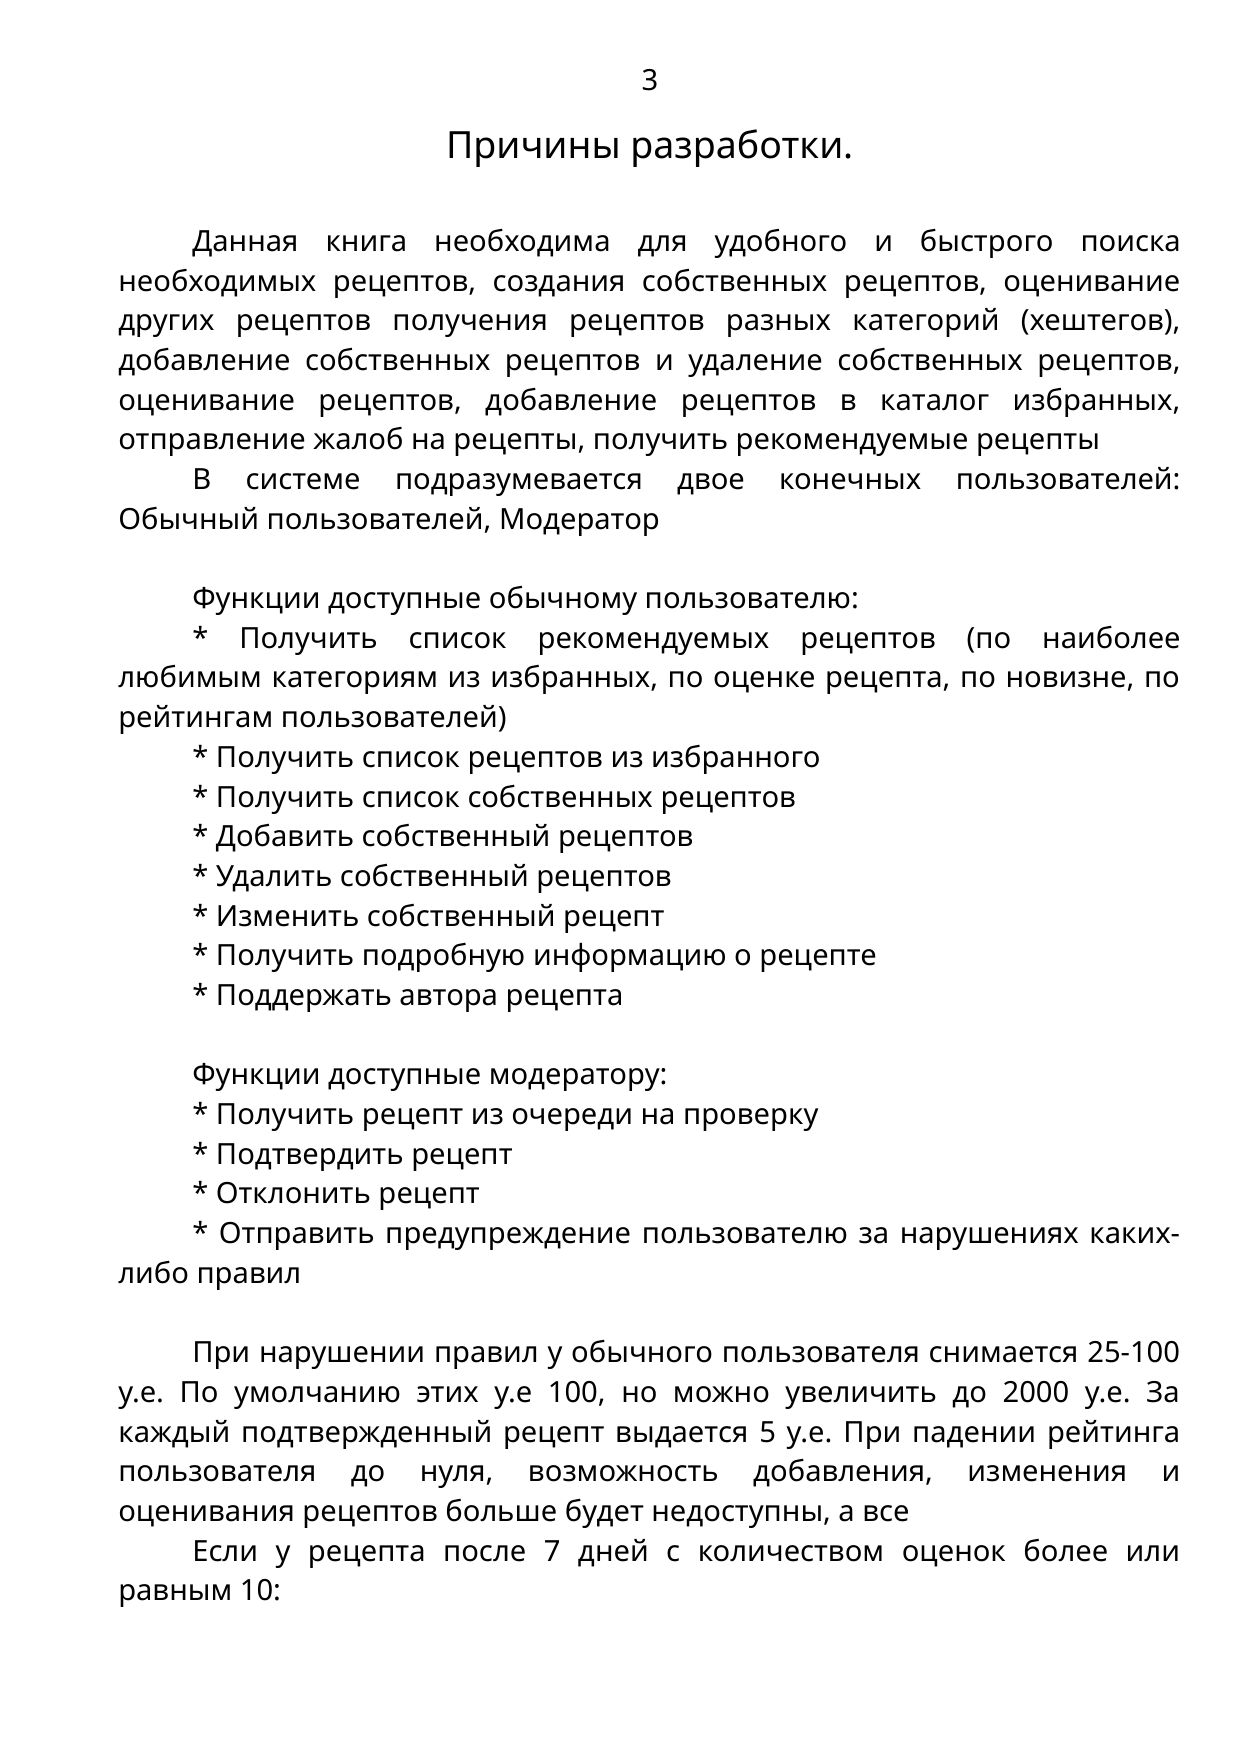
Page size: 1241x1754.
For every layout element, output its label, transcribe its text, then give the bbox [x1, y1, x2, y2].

text * Подтвердить рецепт [118, 1133, 1181, 1173]
text * Отправить предупреждение пользователю за нарушениях каких-либо правил [118, 1212, 1181, 1292]
text * Получить список рецептов из избранного [118, 736, 1181, 776]
text Причины разработки. [118, 118, 1181, 169]
text Функции доступные обычному пользователю: [118, 577, 1181, 617]
text * Получить список собственных рецептов [118, 776, 1181, 816]
text При нарушении правил у обычного пользователя снимается 25-100 у.е. По умолчанию этих у.е 100, но можно увеличить до 2000 у.е. За каждый подтвержденный рецепт выдается 5 у.е. При падении рейтинга пользователя до нуля, возможность добавления, изменения и оценивания рецептов больше будет недоступны, а все [118, 1331, 1181, 1530]
text * Получить список рекомендуемых рецептов (по наиболее любимым категориям из избранных, по оценке рецепта, по новизне, по рейтингам пользователей) [118, 617, 1181, 736]
text * Добавить собственный рецептов [118, 816, 1181, 855]
text Если у рецепта после 7 дней с количеством оценок более или равным 10: [118, 1530, 1181, 1609]
text * Изменить собственный рецепт [118, 895, 1181, 934]
text В системе подразумевается двое конечных пользователей: Обычный пользователей, Модератор [118, 458, 1181, 538]
text * Получить рецепт из очереди на проверку [118, 1093, 1181, 1133]
text * Получить подробную информацию о рецепте [118, 934, 1181, 974]
text * Отклонить рецепт [118, 1173, 1181, 1212]
text * Поддержать автора рецепта [118, 974, 1181, 1014]
text Функции доступные модератору: [118, 1054, 1181, 1093]
text Данная книга необходима для удобного и быстрого поиска необходимых рецептов, создания собственных рецептов, оценивание других рецептов получения рецептов разных категорий (хештегов), добавление собственных рецептов и удаление собственных рецептов, оценивание рецептов, добавление рецептов в каталог избранных, отправление жалоб на рецепты, получить рекомендуемые рецепты [118, 220, 1181, 458]
text * Удалить собственный рецептов [118, 855, 1181, 895]
